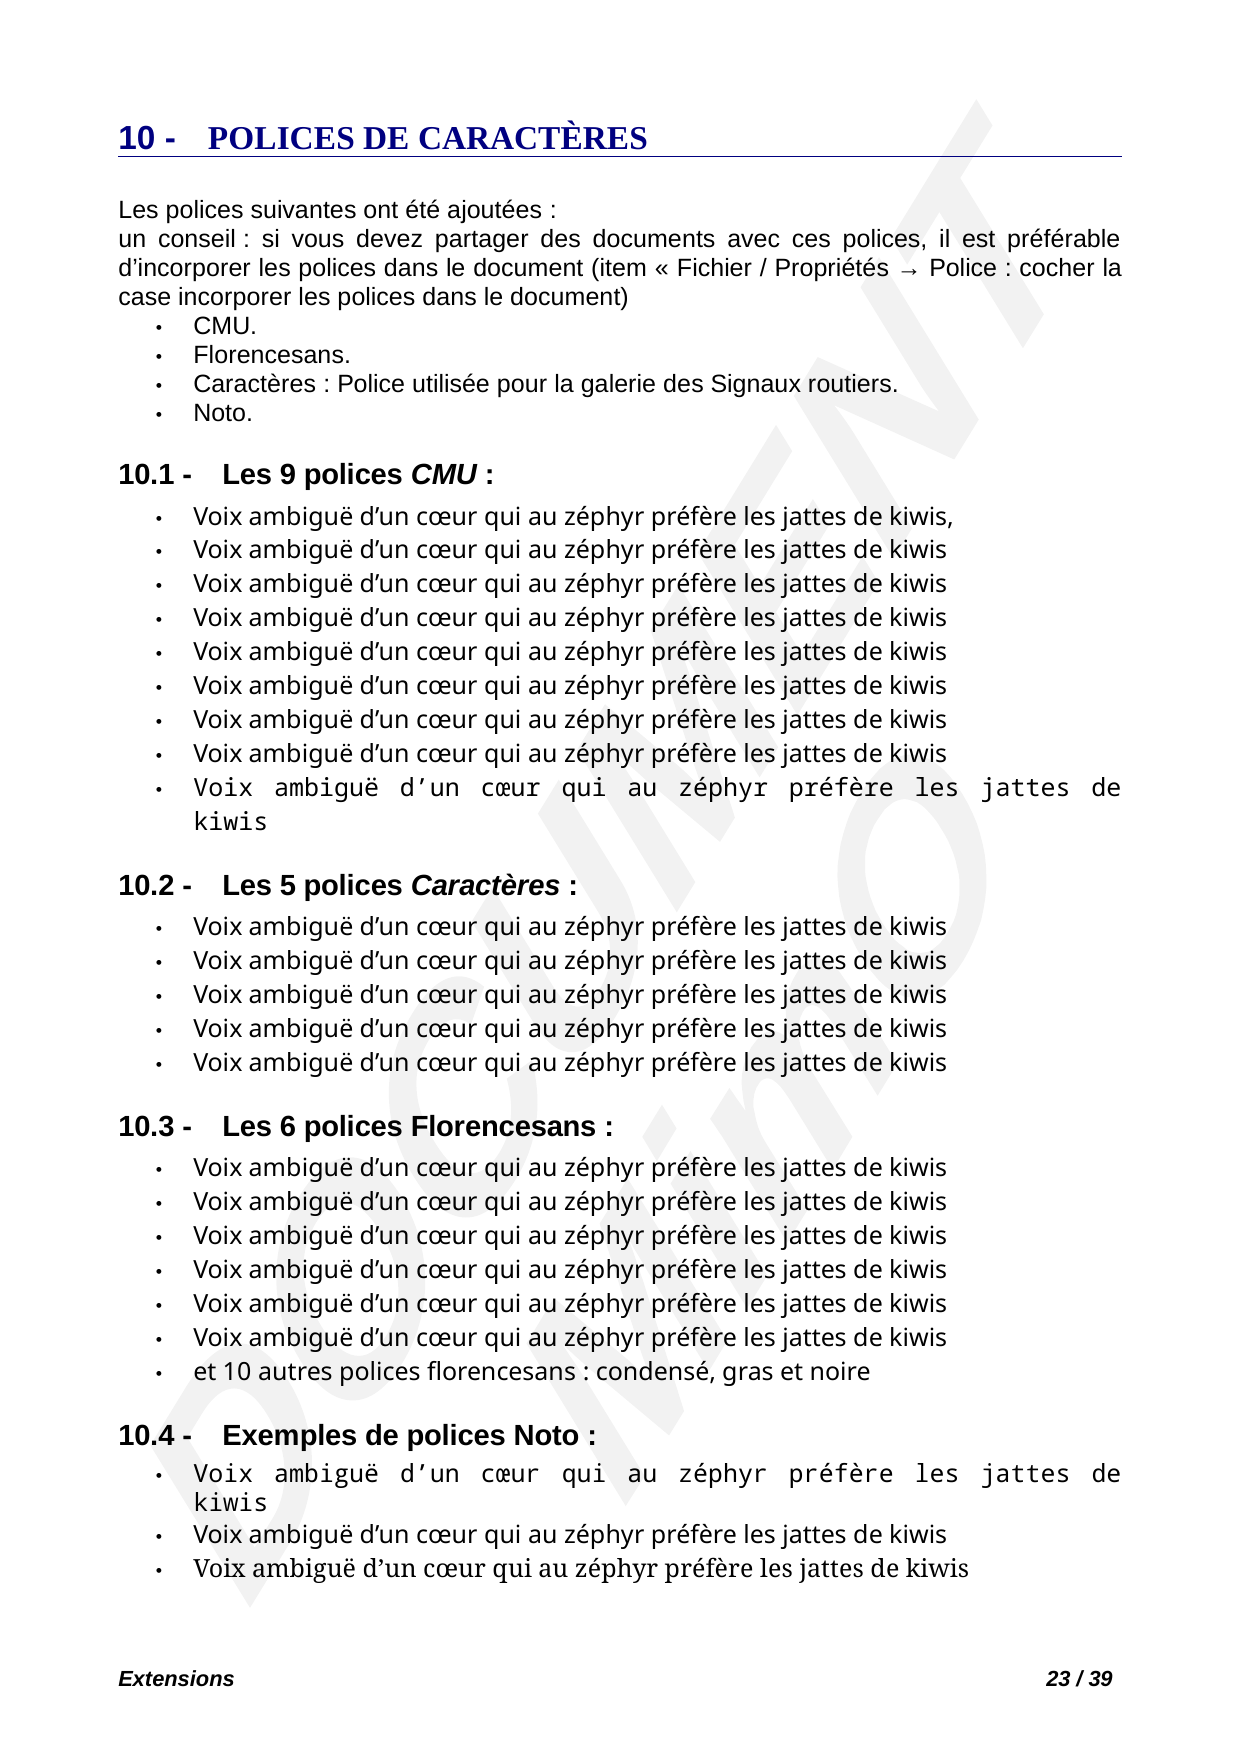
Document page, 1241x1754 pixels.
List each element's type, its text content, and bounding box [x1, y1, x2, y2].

list Voix ambiguë d’un cœur qui au zéphyr préfère les jattes de kiwis [156, 634, 1122, 668]
list Voix ambiguë d’un cœur qui au zéphyr préfère les jattes de kiwis [156, 1252, 1122, 1286]
list Noto. [156, 398, 1122, 427]
list Voix ambiguë d’un cœur qui au zéphyr préfère les jattes de kiwis [156, 532, 1122, 566]
list Voix ambiguë d’un cœur qui au zéphyr préfère les jattes de kiwis [156, 566, 1122, 600]
text un conseil : si vous devez partager des documents avec ces polices, il est préférable d’incorporer les polices dans le document (item « Fichier / Propriétés → Police : cocher la case incorporer les polices dans le document) [118, 224, 1122, 311]
list Caractères : Police utilisée pour la galerie des Signaux routiers. [156, 369, 1122, 398]
list Voix ambiguë d’un cœur qui au zéphyr préfère les jattes de kiwis [156, 1517, 1122, 1551]
list Voix ambiguë d’un cœur qui au zéphyr préfère les jattes de kiwis [156, 1218, 1122, 1252]
list Voix ambiguë d’un cœur qui au zéphyr préfère les jattes de kiwis [156, 770, 1122, 838]
text Les polices suivantes ont été ajoutées : [118, 195, 1122, 224]
subtitle Exemples de polices Noto : [118, 1417, 1122, 1451]
list Voix ambiguë d’un cœur qui au zéphyr préfère les jattes de kiwis [156, 909, 1122, 943]
list Voix ambiguë d’un cœur qui au zéphyr préfère les jattes de kiwis [156, 1459, 1122, 1517]
list Voix ambiguë d’un cœur qui au zéphyr préfère les jattes de kiwis [156, 1150, 1122, 1184]
list Voix ambiguë d’un cœur qui au zéphyr préfère les jattes de kiwis [156, 977, 1122, 1011]
list Voix ambiguë d’un cœur qui au zéphyr préfère les jattes de kiwis [156, 1184, 1122, 1218]
list Voix ambiguë d’un cœur qui au zéphyr préfère les jattes de kiwis [156, 1286, 1122, 1320]
list Voix ambiguë d’un cœur qui au zéphyr préfère les jattes de kiwis [156, 1551, 1122, 1585]
subtitle Polices de caractères [118, 118, 1122, 156]
list Voix ambiguë d’un cœur qui au zéphyr préfère les jattes de kiwis [156, 1011, 1122, 1045]
subtitle Les 9 polices CMU : [118, 457, 1122, 490]
list Voix ambiguë d’un cœur qui au zéphyr préfère les jattes de kiwis [156, 1045, 1122, 1079]
list Voix ambiguë d’un cœur qui au zéphyr préfère les jattes de kiwis [156, 1320, 1122, 1354]
subtitle Les 6 polices Florencesans : [118, 1108, 1122, 1142]
list Voix ambiguë d’un cœur qui au zéphyr préfère les jattes de kiwis [156, 943, 1122, 977]
list Voix ambiguë d’un cœur qui au zéphyr préfère les jattes de kiwis, [156, 498, 1122, 532]
subtitle Les 5 polices Caractères : [118, 867, 1122, 901]
list Voix ambiguë d’un cœur qui au zéphyr préfère les jattes de kiwis [156, 736, 1122, 770]
list Voix ambiguë d’un cœur qui au zéphyr préfère les jattes de kiwis [156, 702, 1122, 736]
list et 10 autres polices florencesans : condensé, gras et noire [156, 1354, 1122, 1388]
list Voix ambiguë d’un cœur qui au zéphyr préfère les jattes de kiwis [156, 600, 1122, 634]
list Florencesans. [156, 340, 1122, 369]
list Voix ambiguë d’un cœur qui au zéphyr préfère les jattes de kiwis [156, 668, 1122, 702]
list CMU. [156, 311, 1122, 340]
